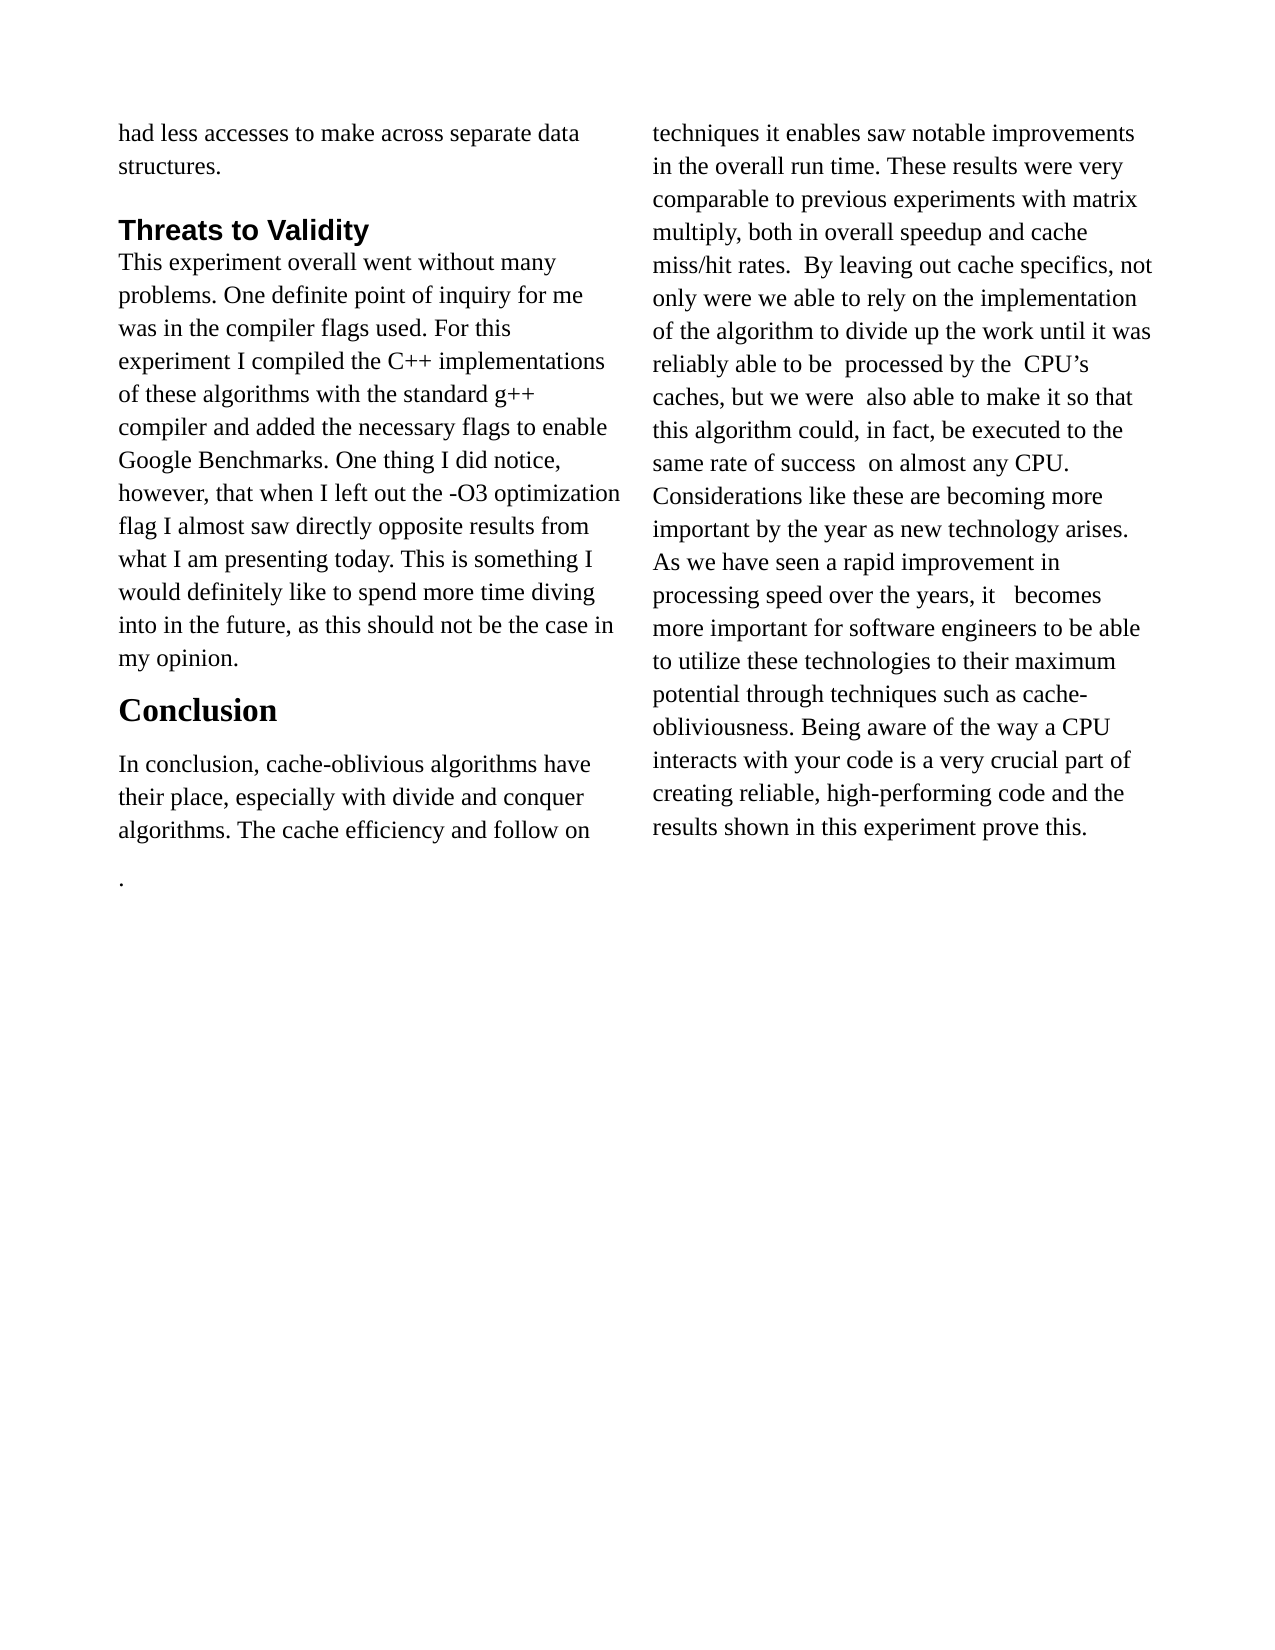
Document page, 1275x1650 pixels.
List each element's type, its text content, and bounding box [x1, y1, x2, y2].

text This experiment overall went without many problems. One definite point of inquiry for me was in the compiler flags used. For this experiment I compiled the C++ implementations of these algorithms with the standard g++ compiler and added the necessary flags to enable Google Benchmarks. One thing I did notice, however, that when I left out the -O3 optimization flag I almost saw directly opposite results from what I am presenting today. This is something I would definitely like to spend more time diving into in the future, as this should not be the case in my opinion. [118, 247, 622, 672]
text . [118, 863, 1157, 892]
subtitle Threats to Validity [118, 213, 622, 247]
text In conclusion, cache-oblivious algorithms have their place, especially with divide and conquer algorithms. The cache efficiency and follow on [118, 749, 622, 844]
text Conclusion [118, 691, 622, 729]
text techniques it enables saw notable improvements in the overall run time. These results were very comparable to previous experiments with matrix multiply, both in overall speedup and cache miss/hit rates. By leaving out cache specifics, not only were we able to rely on the implementation of the algorithm to divide up the work until it was reliably able to be processed by the CPU’s caches, but we were also able to make it so that this algorithm could, in fact, be executed to the same rate of success on almost any CPU. Considerations like these are becoming more important by the year as new technology arises. As we have seen a rapid improvement in processing speed over the years, it becomes more important for software engineers to be able to utilize these technologies to their maximum potential through techniques such as cache-obliviousness. Being aware of the way a CPU interacts with your code is a very crucial part of creating reliable, high-performing code and the results shown in this experiment prove this. [652, 118, 1157, 840]
text had less accesses to make across separate data structures. [118, 118, 622, 180]
